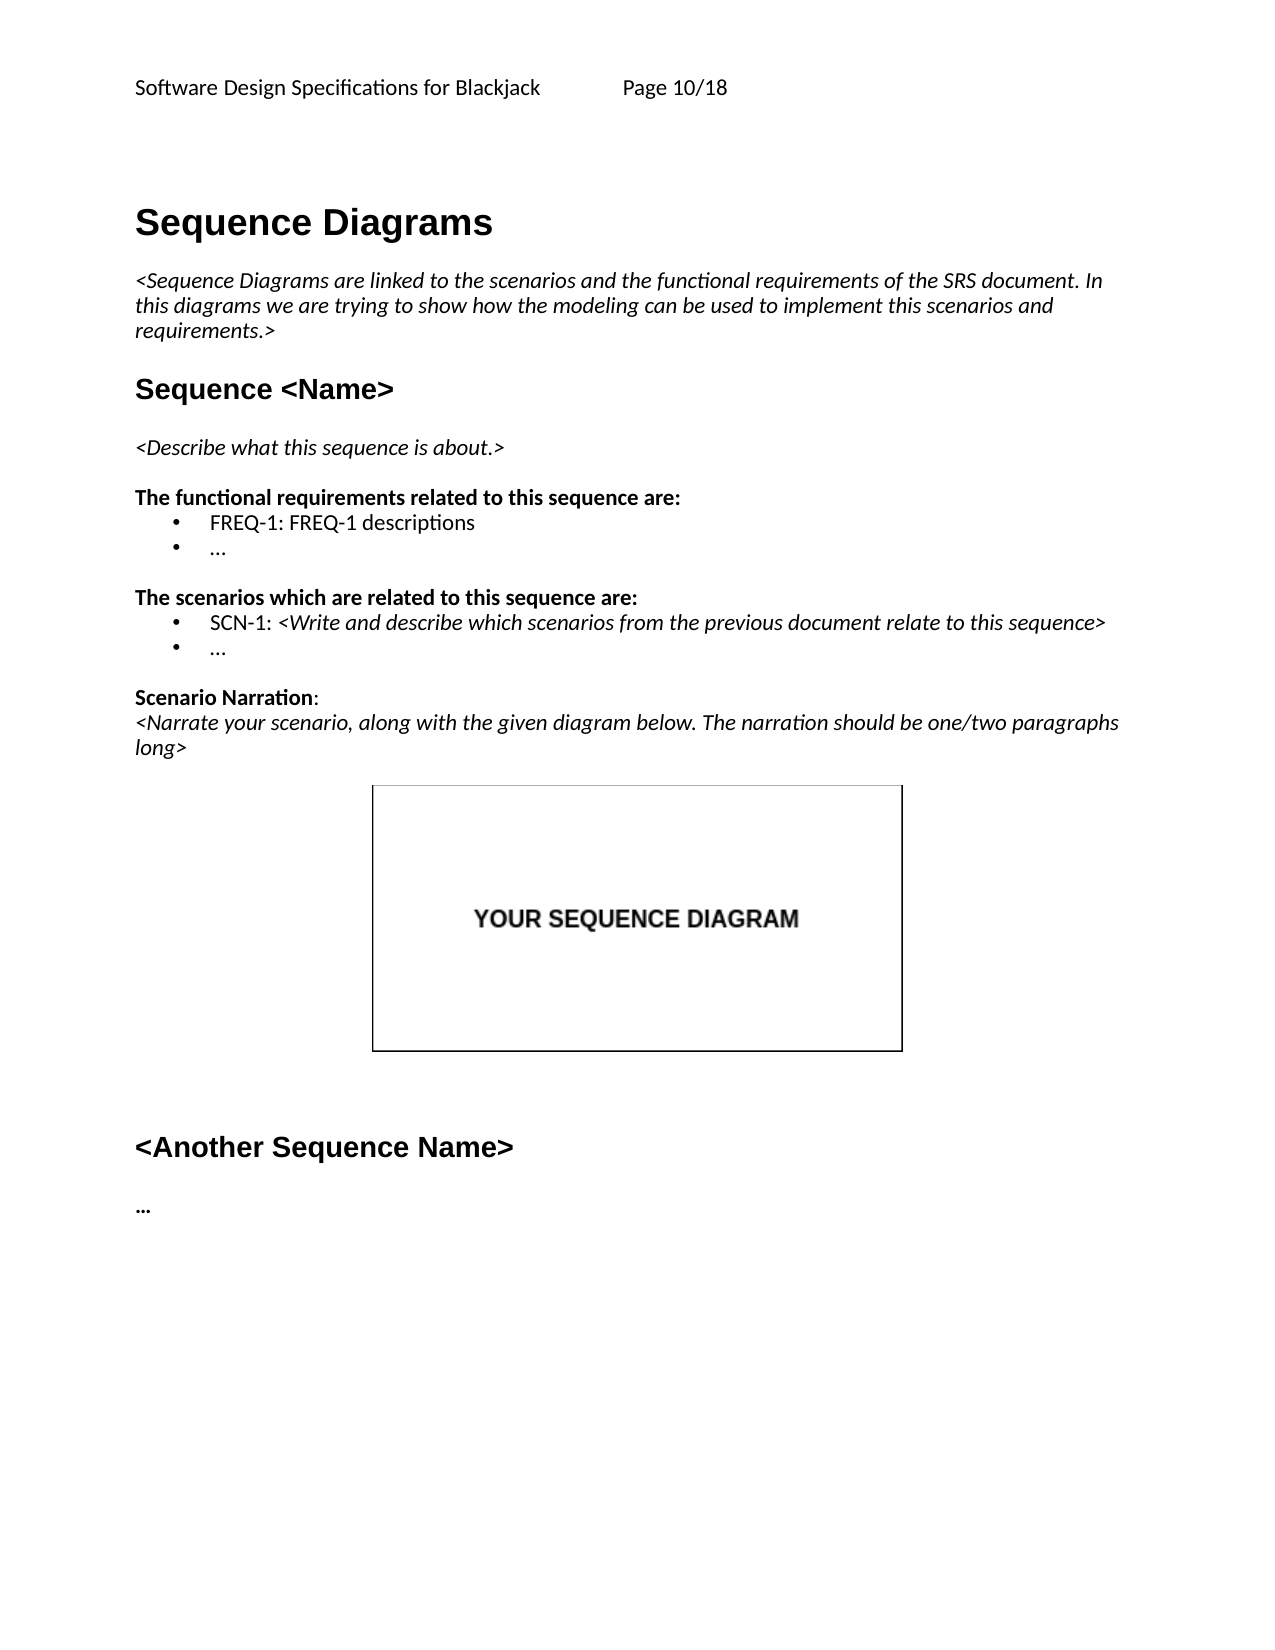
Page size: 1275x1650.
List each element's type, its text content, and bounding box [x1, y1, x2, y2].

text The scenarios which are related to this sequence are: [135, 585, 1140, 610]
list … [172, 535, 1140, 560]
text … [135, 1193, 1140, 1218]
subtitle Sequence Diagrams [135, 200, 1140, 243]
text <Sequence Diagrams are linked to the scenarios and the functional requirements of the SRS document. In this diagrams we are trying to show how the modeling can be used to implement this scenarios and requirements.> [135, 268, 1140, 343]
subtitle Sequence <Name> [135, 372, 1140, 406]
subtitle <Another Sequence Name> [135, 1130, 1140, 1164]
text <Narrate your scenario, along with the given diagram below. The narration should be one/two paragraphs long> [135, 710, 1140, 760]
text <Describe what this sequence is about.> [135, 435, 1140, 460]
list SCN-1: <Write and describe which scenarios from the previous document relate to this sequence> [172, 610, 1140, 635]
list … [172, 635, 1140, 660]
list FREQ-1: FREQ-1 descriptions [172, 510, 1140, 535]
text The functional requirements related to this sequence are: [135, 485, 1140, 510]
text Scenario Narration: [135, 685, 1140, 710]
